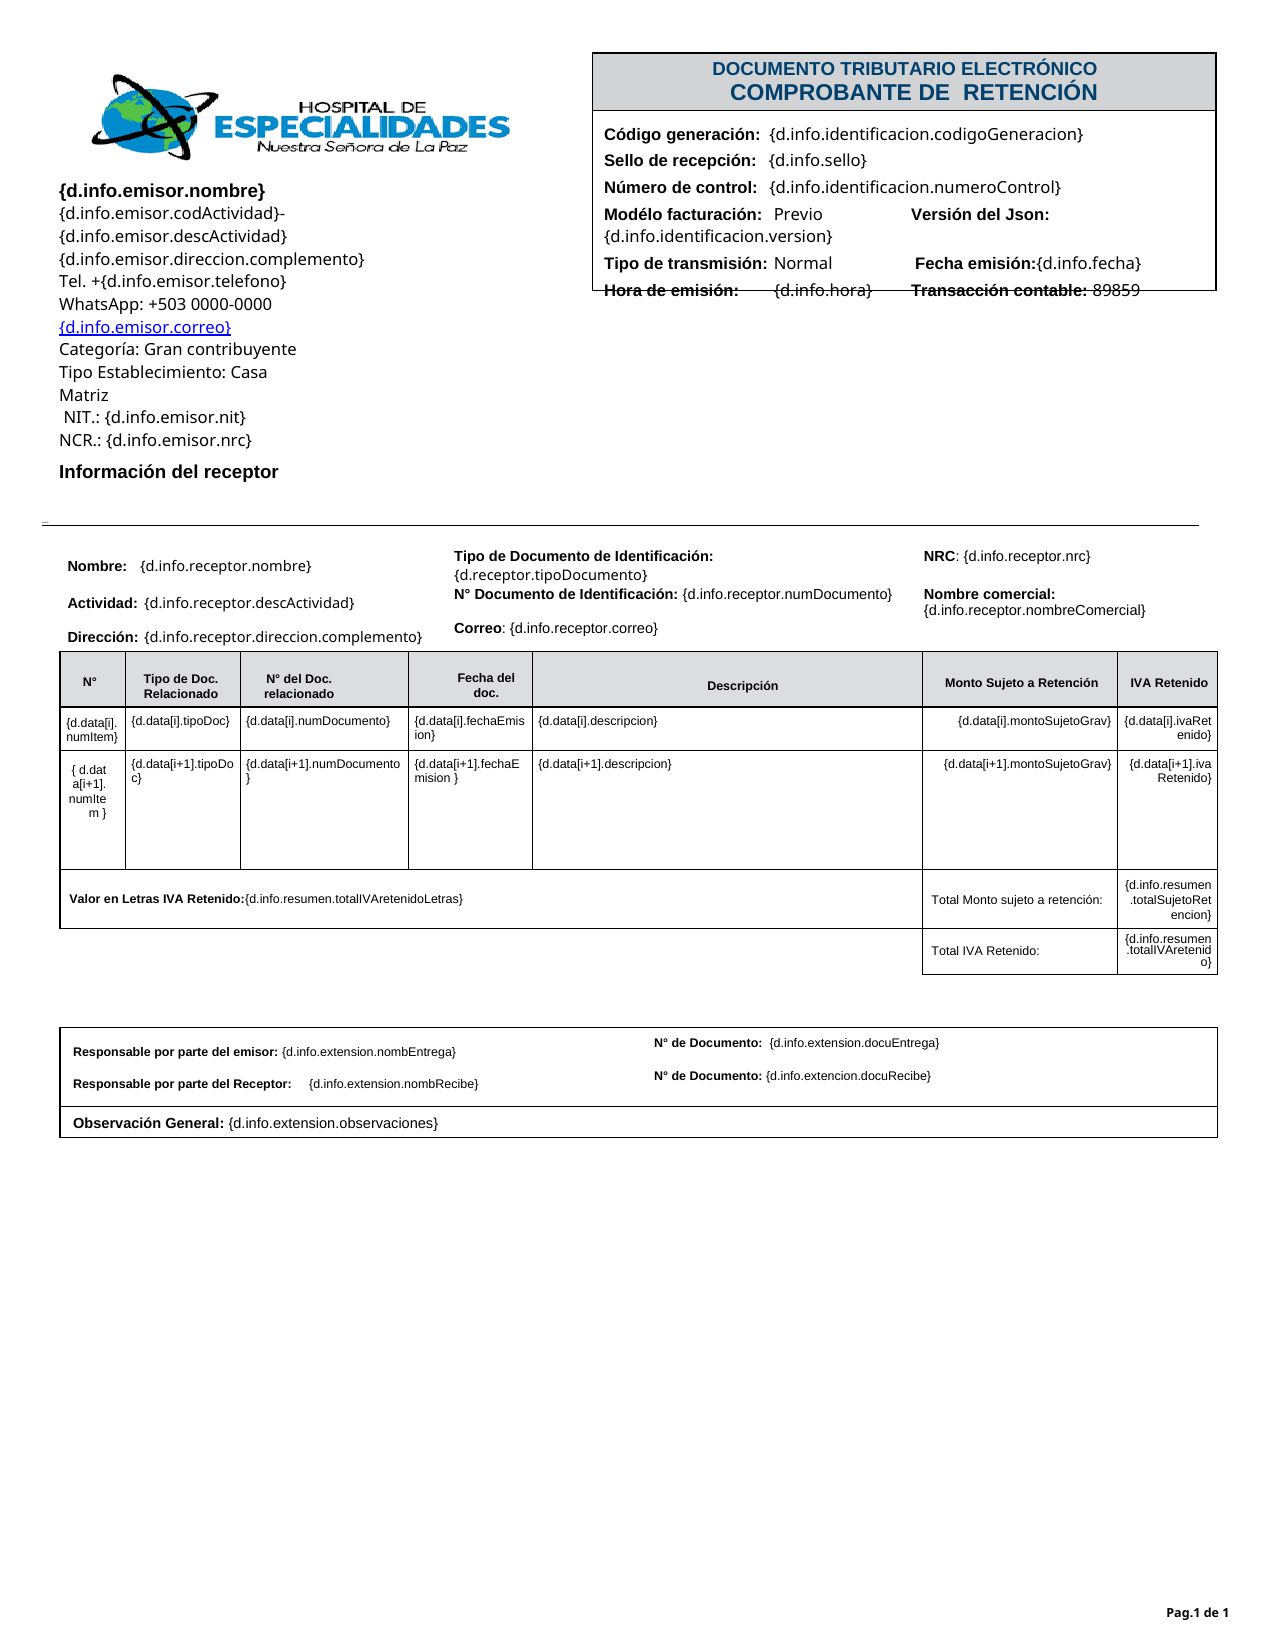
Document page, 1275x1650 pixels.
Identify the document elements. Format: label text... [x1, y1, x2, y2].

table_cell {d.data[i+1].tipoDoc} [126, 751, 240, 869]
table_cell {d.info.resumen.totalSujetoRetencion} [1118, 870, 1217, 928]
text {d.info.emisor.correo} [59, 315, 352, 338]
text {d.info.emisor.nombre} [59, 180, 548, 202]
table_cell Dirección: {d.info.receptor.direccion.complemento} [56, 619, 443, 651]
table_cell {d.data[i].numItem} [61, 708, 125, 750]
table_cell [922, 975, 1117, 1027]
table_cell Responsable por parte del emisor: {d.info.extension.nombEntrega} Responsable por parte del Receptor: {d.info.extension.nombRecibe} [61, 1028, 638, 1106]
table_header NRC: {d.info.receptor.nrc} [913, 548, 1219, 585]
table_header Monto Sujeto a Retención [923, 652, 1117, 706]
text WhatsApp: +503 0000-0000 [59, 293, 548, 315]
table_cell Observación General: {d.info.extension.observaciones} [61, 1107, 638, 1137]
text {d.info.emisor.codActividad}-{d.info.emisor.descActividad} [59, 202, 481, 247]
table_cell N° de Documento: {d.info.extension.docuEntrega} N° de Documento: {d.info.extencion.docuRecibe} [639, 1028, 1217, 1106]
table_cell Número de control: {d.info.identificacion.numeroControl} [593, 172, 1215, 198]
table_cell Total Monto sujeto a retención: [923, 870, 1117, 928]
table_cell {d.data[i+1].numDocumento } [241, 751, 408, 869]
text NIT.: {d.info.emisor.nit} [59, 406, 314, 429]
table_cell {d.data[i].fechaEmision} [409, 708, 532, 750]
table_cell {d.data[i+1].ivaRetenido} [1118, 751, 1217, 869]
table_cell Hora de emisión: {d.info.hora} Transacción contable: 89859 [593, 275, 1215, 290]
table_cell {d.data[i].descripcion} [533, 708, 922, 750]
table_cell Valor en Letras IVA Retenido:{d.info.resumen.totalIVAretenidoLetras} [61, 870, 922, 928]
table_header N° del Doc. relacionado [241, 652, 408, 706]
text Información del receptor [59, 461, 548, 483]
table_cell [1117, 975, 1217, 1027]
table_cell Nombre comercial: {d.info.receptor.nombreComercial} [913, 585, 1219, 619]
table_cell [913, 619, 1219, 651]
table_cell Sello de recepción: {d.info.sello} [593, 145, 1215, 172]
table_cell Tipo de transmisión: Normal Fecha emisión:{d.info.fecha} [593, 248, 1215, 274]
table_cell Código generación: {d.info.identificacion.codigoGeneracion} [593, 111, 1215, 145]
table_header IVA Retenido [1118, 652, 1217, 706]
table_cell {d.data[i].tipoDoc} [126, 708, 240, 750]
picture [53, 58, 563, 173]
table_cell Modélo facturación: Previo Versión del Json: {d.info.identificacion.version} [593, 198, 1215, 248]
table_cell {d.data[i+1].fechaEmision } [409, 751, 532, 869]
text {d.info.emisor.direccion.complemento} [59, 247, 548, 270]
table_cell {d.data[i].montoSujetoGrav} [923, 708, 1117, 750]
table_cell {d.data[i].numDocumento} [241, 708, 408, 750]
table_cell {d.data[i+1].descripcion} [533, 751, 922, 869]
text NCR.: {d.info.emisor.nrc} [59, 429, 548, 452]
text Categoría: Gran contribuyente Tipo Establecimiento: Casa Matriz [59, 338, 314, 406]
table_header Nombre: {d.info.receptor.nombre} [56, 548, 443, 585]
table_cell {d.data[i].ivaRetenido} [1118, 708, 1217, 750]
table_header Tipo de Documento de Identificación: {d.receptor.tipoDocumento} [443, 548, 912, 585]
table_cell {d.info.resumen.totalIVAretenido} [1118, 929, 1217, 974]
table_cell Actividad: {d.info.receptor.descActividad} [56, 585, 443, 619]
table_cell Correo: {d.info.receptor.correo} [443, 619, 912, 651]
table_header Descripción [533, 652, 922, 706]
table_cell {d.data[i+1].montoSujetoGrav} [923, 751, 1117, 869]
table_cell Total IVA Retenido: [923, 929, 1117, 974]
table_header Fecha del doc. [409, 652, 532, 706]
table_header DOCUMENTO TRIBUTARIO ELECTRÓNICO COMPROBANTE DE RETENCIÓN [593, 54, 1215, 110]
table_cell [639, 1107, 1217, 1137]
text Tel. +{d.info.emisor.telefono} [59, 270, 548, 293]
table_header N° [61, 652, 125, 706]
table_cell N° Documento de Identificación: {d.info.receptor.numDocumento} [443, 585, 912, 619]
table_header Tipo de Doc. Relacionado [126, 652, 240, 706]
table_cell [60, 929, 922, 1027]
table_cell { d.data[i+1].numItem } [61, 751, 125, 869]
